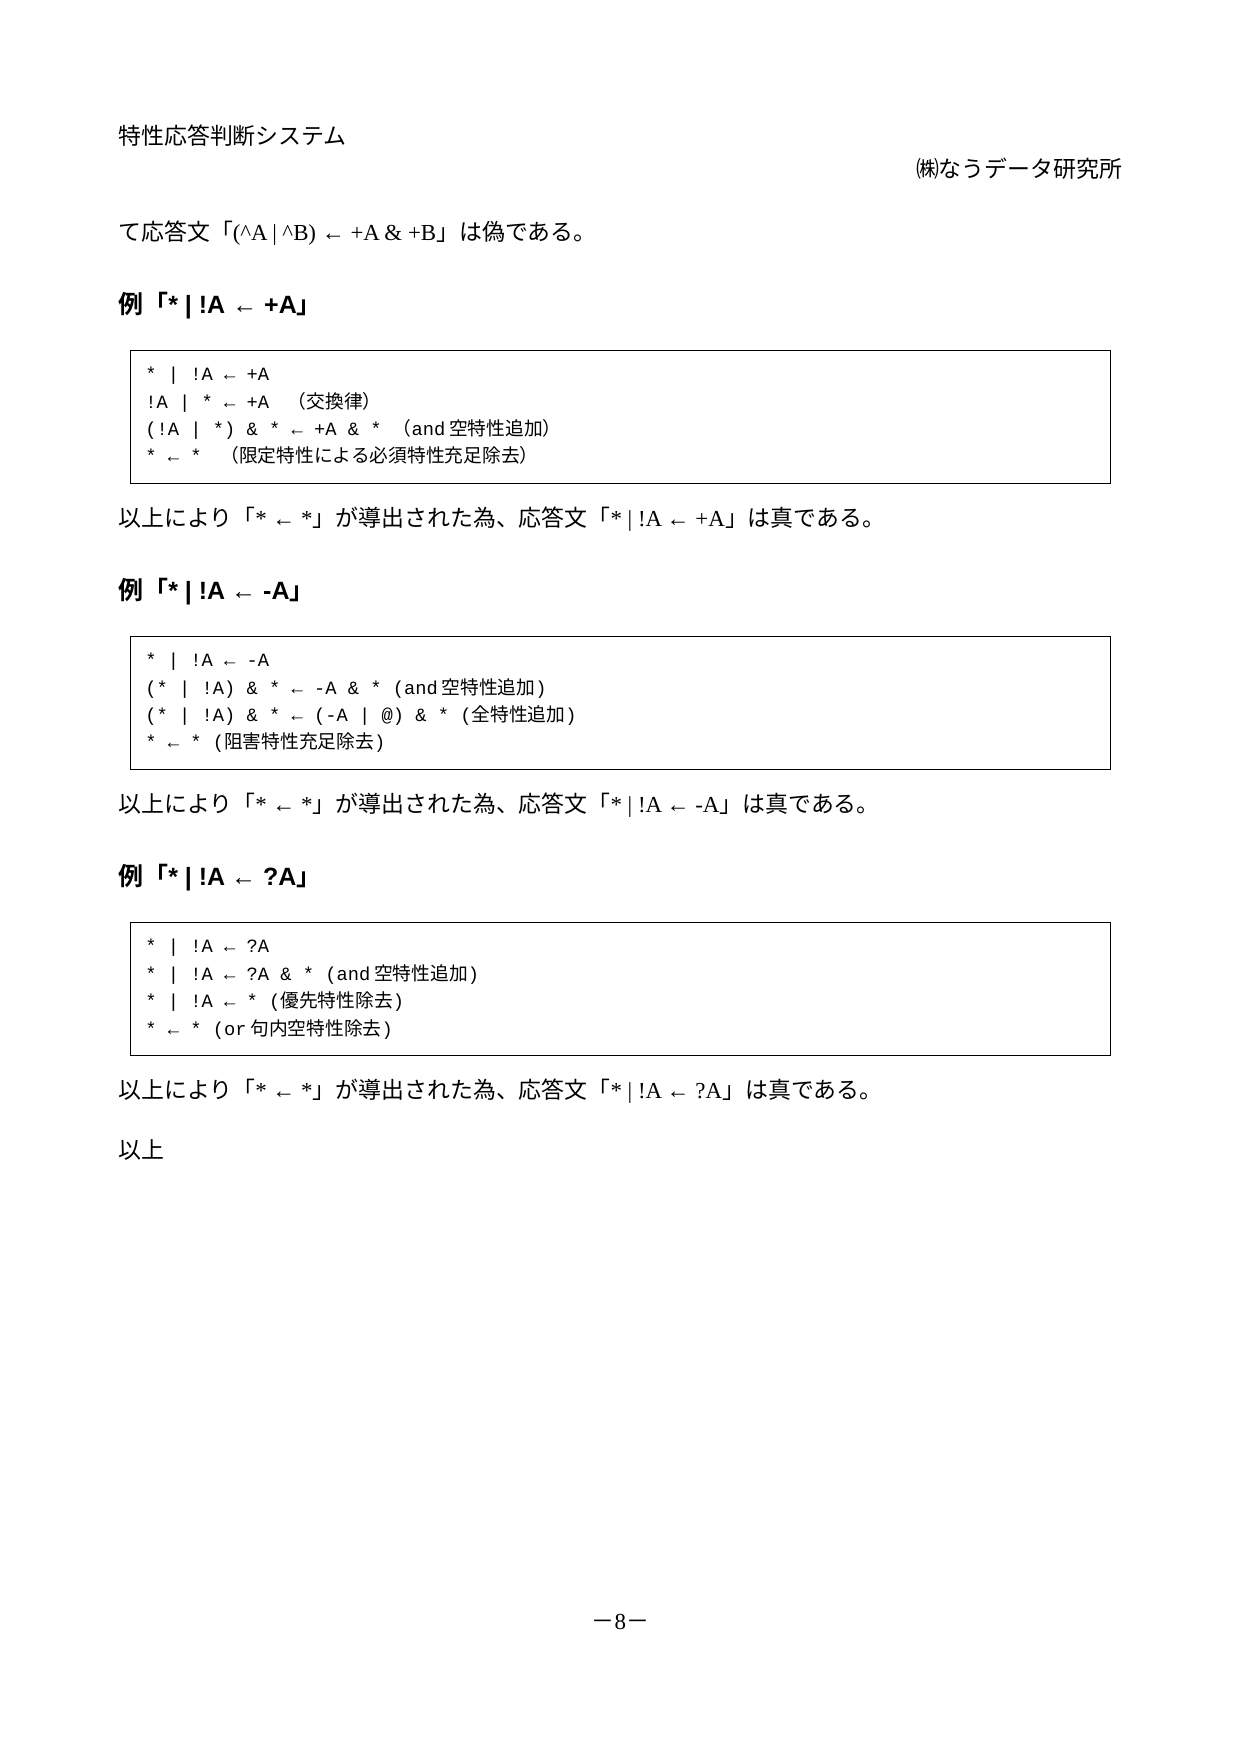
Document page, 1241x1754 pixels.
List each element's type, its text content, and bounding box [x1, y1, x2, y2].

subtitle 例「* | !A ← ?A」 [118, 857, 1122, 893]
text * | !A ← -A (* | !A) & * ← -A & * (and空特性追加) (* | !A) & * ← (-A | @) & * (全特性追加) * ← * (阻害特性充足除去) [131, 637, 1110, 769]
text 以上により「* ← *」が導出された為、応答文「* | !A ← -A」は真である。 [118, 786, 1122, 819]
text て応答文「(^A | ^B) ← +A & +B」は偽である。 [118, 214, 1122, 247]
subtitle 例「* | !A ← +A」 [118, 285, 1122, 321]
subtitle 例「* | !A ← -A」 [118, 571, 1122, 607]
text * | !A ← +A !A | * ← +A （交換律） (!A | *) & * ← +A & * （and空特性追加） * ← * （限定特性による必須特性充足除去） [131, 351, 1110, 483]
text 以上により「* ← *」が導出された為、応答文「* | !A ← +A」は真である。 [118, 500, 1122, 533]
text 以上により「* ← *」が導出された為、応答文「* | !A ← ?A」は真である。 以上 [118, 1072, 1122, 1165]
text * | !A ← ?A * | !A ← ?A & * (and空特性追加) * | !A ← * (優先特性除去) * ← * (or句内空特性除去) [131, 923, 1110, 1055]
